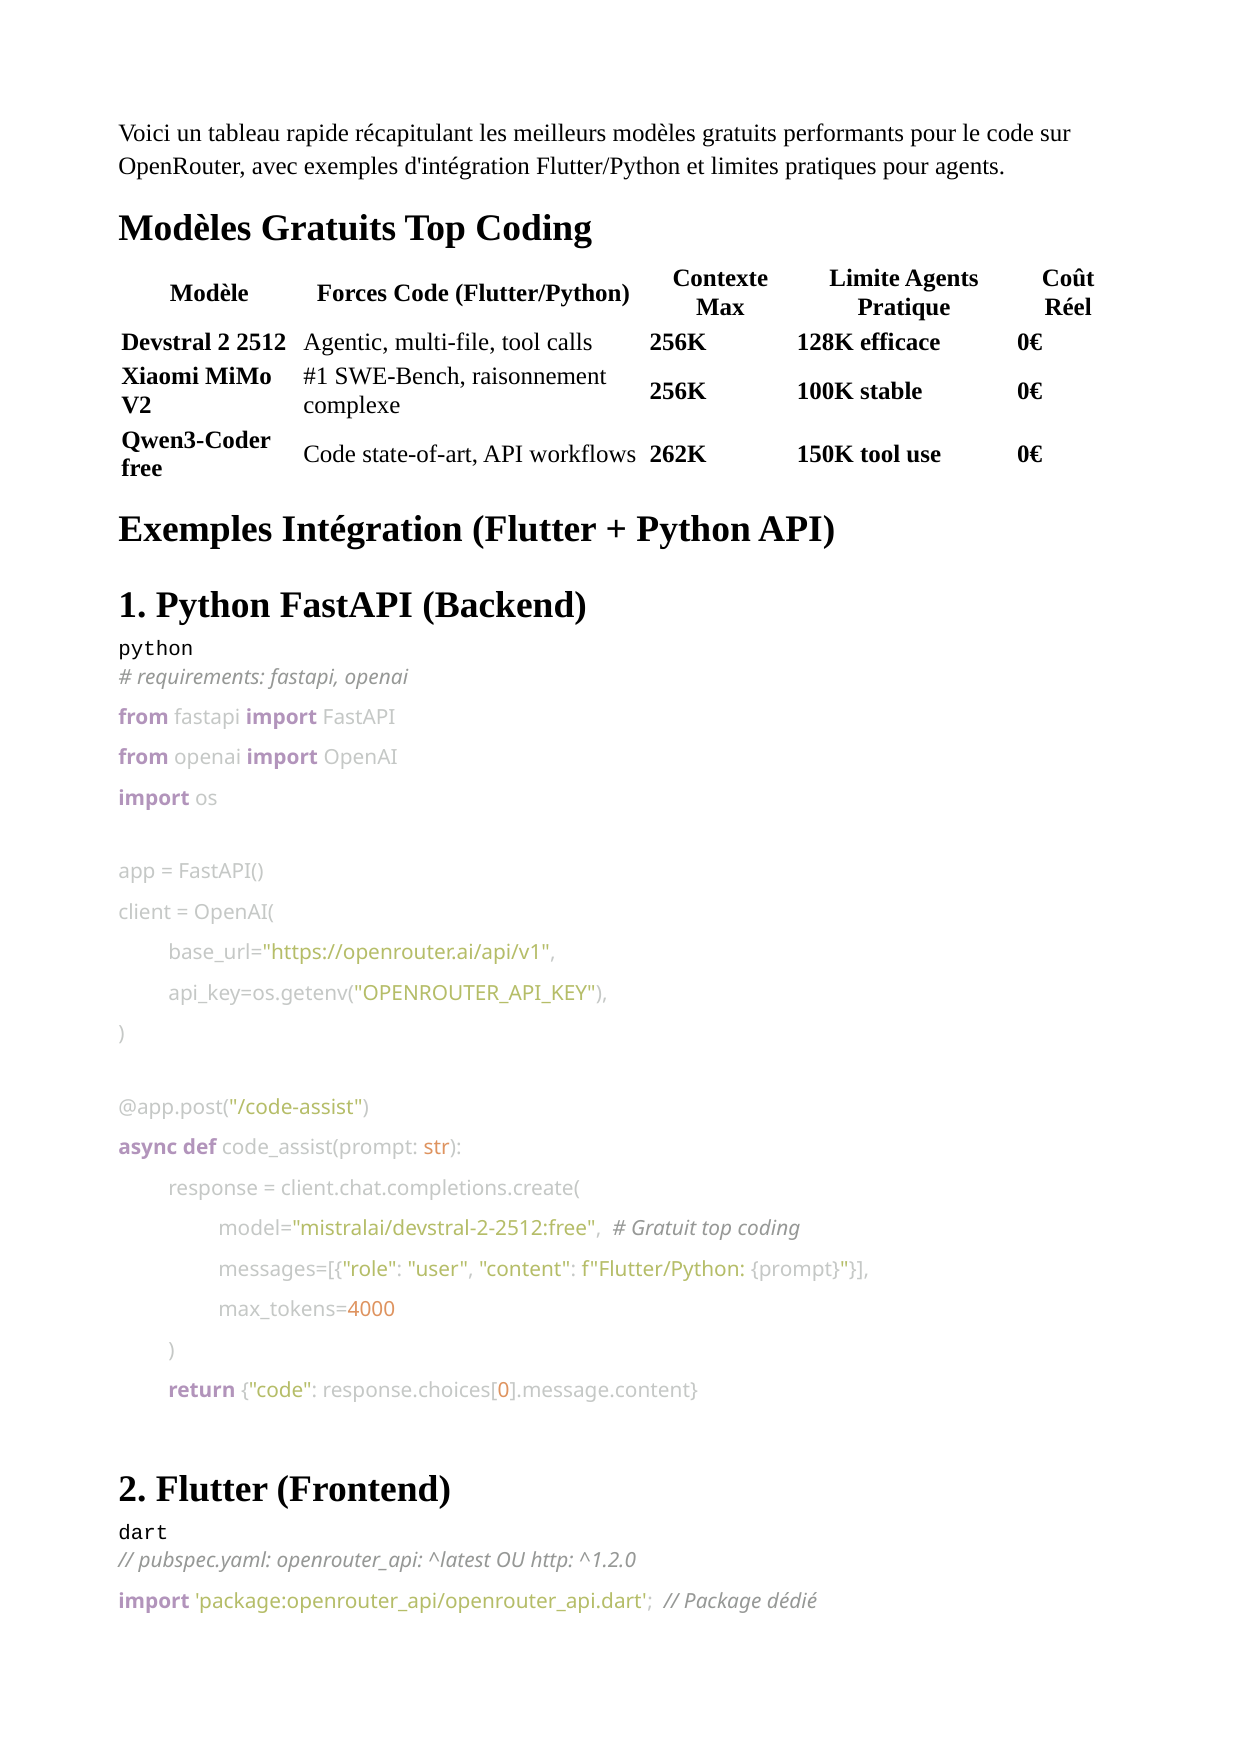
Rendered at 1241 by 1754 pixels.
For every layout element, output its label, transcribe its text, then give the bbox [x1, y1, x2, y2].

table_cell 100K stable [794, 359, 1014, 422]
subtitle Exemples Intégration (Flutter + Python API) [118, 506, 1122, 549]
table_header Contexte Max [646, 261, 794, 324]
table_header Modèle [118, 261, 300, 324]
text python [118, 638, 1122, 662]
text client = OpenAI( [118, 897, 1122, 925]
text max_tokens=4000 [118, 1294, 1122, 1323]
table_cell 0€ [1014, 422, 1122, 485]
text from openai import OpenAI [118, 742, 1122, 771]
table_cell Agentic, multi-file, tool calls [300, 324, 646, 358]
table_cell 150K tool use [794, 422, 1014, 485]
text @app.post("/code-assist") [118, 1092, 1122, 1121]
text Voici un tableau rapide récapitulant les meilleurs modèles gratuits performants pour le code sur OpenRouter, avec exemples d'intégration Flutter/Python et limites pratiques pour agents. [118, 118, 1122, 180]
table_cell Code state-of-art, API workflows [300, 422, 646, 485]
subtitle 2. Flutter (Frontend) [118, 1466, 1122, 1509]
subtitle 1. Python FastAPI (Backend) [118, 582, 1122, 626]
table_cell Xiaomi MiMo V2 [118, 359, 300, 422]
table_header Limite Agents Pratique [794, 261, 1014, 324]
text base_url="https://openrouter.ai/api/v1", [118, 937, 1122, 966]
text ) [118, 1018, 1122, 1047]
text ) [118, 1335, 1122, 1363]
table_header Forces Code (Flutter/Python) [300, 261, 646, 324]
text dart [118, 1522, 1122, 1545]
text return {"code": response.choices[0].message.content} [118, 1375, 1122, 1404]
table_cell 256K [646, 324, 794, 358]
table_cell Devstral 2 2512 [118, 324, 300, 358]
table_header Coût Réel [1014, 261, 1122, 324]
text messages=[{"role": "user", "content": f"Flutter/Python: {prompt}"}], [118, 1254, 1122, 1282]
text app = FastAPI() [118, 857, 1122, 885]
text # requirements: fastapi, openai [118, 662, 1122, 690]
table_cell 256K [646, 359, 794, 422]
text from fastapi import FastAPI [118, 702, 1122, 731]
table_cell 128K efficace [794, 324, 1014, 358]
subtitle Modèles Gratuits Top Coding [118, 205, 1122, 248]
text // pubspec.yaml: openrouter_api: ^latest OU http: ^1.2.0 [118, 1545, 1122, 1574]
table_cell 0€ [1014, 359, 1122, 422]
table_cell #1 SWE-Bench, raisonnement complexe [300, 359, 646, 422]
text import 'package:openrouter_api/openrouter_api.dart'; // Package dédié [118, 1586, 1122, 1614]
text response = client.chat.completions.create( [118, 1173, 1122, 1201]
text import os [118, 783, 1122, 811]
table_cell 0€ [1014, 324, 1122, 358]
text async def code_assist(prompt: str): [118, 1132, 1122, 1161]
text model="mistralai/devstral-2-2512:free", # Gratuit top coding [118, 1213, 1122, 1242]
table_cell 262K [646, 422, 794, 485]
text api_key=os.getenv("OPENROUTER_API_KEY"), [118, 978, 1122, 1006]
table_cell Qwen3-Coder free [118, 422, 300, 485]
